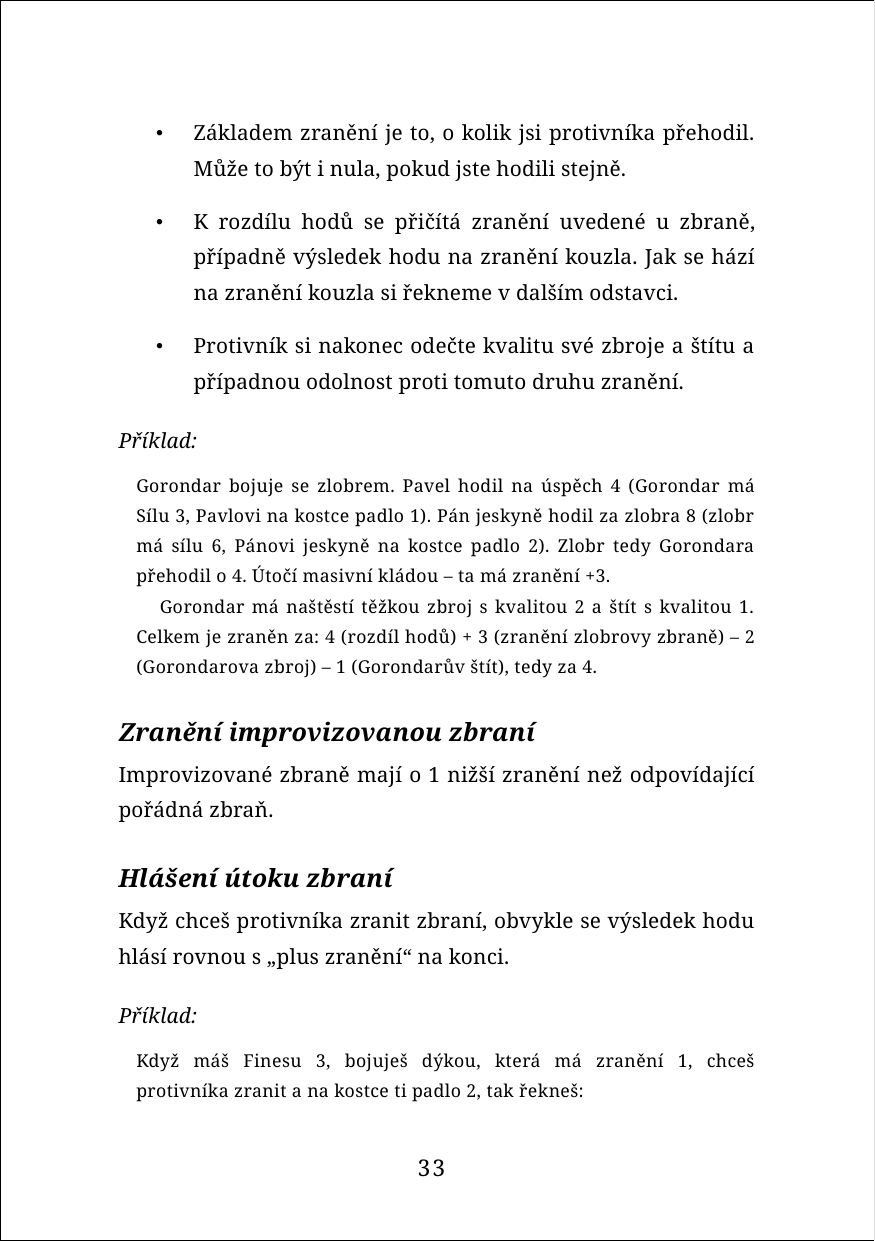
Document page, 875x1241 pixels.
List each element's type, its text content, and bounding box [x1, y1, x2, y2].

text Příklad: [118, 1001, 756, 1029]
list Protivník si nakonec odečte kvalitu své zbroje a štítu a případnou odolnost proti tomuto druhu zranění. [156, 331, 756, 395]
text Když máš Finesu 3, bojuješ dýkou, která má zranění 1, chceš protivníka zranit a na kostce ti padlo 2, tak řekneš: [136, 1048, 756, 1103]
text Gorondar bojuje se zlobrem. Pavel hodil na úspěch 4 (Gorondar má Sílu 3, Pavlovi na kostce padlo 1). Pán jeskyně hodil za zlobra 8 (zlobr má sílu 6, Pánovi jeskyně na kostce padlo 2). Zlobr tedy Gorondara přehodil o 4. Útočí masivní kládou – ta má zranění +3. Gorondar má naštěstí těžkou zbroj s kvalitou 2 a štít s kvalitou 1. Celkem je zraněn za: 4 (rozdíl hodů) + 3 (zranění zlobrovy zbraně) – 2 (Gorondarova zbroj) – 1 (Gorondarův štít), tedy za 4. [136, 473, 756, 679]
subtitle Hlášení útoku zbraní [118, 861, 756, 894]
text Když chceš protivníka zranit zbraní, obvykle se výsledek hodu hlásí rovnou s „plus zranění“ na konci. [118, 906, 756, 970]
subtitle Zranění improvizovanou zbraní [118, 714, 756, 748]
text Příklad: [118, 426, 756, 454]
text Improvizované zbraně mají o 1 nižší zranění než odpovídající pořádná zbraň. [118, 760, 756, 824]
list K rozdílu hodů se přičítá zranění uvedené u zbraně, případně výsledek hodu na zranění kouzla. Jak se hází na zranění kouzla si řekneme v dalším odstavci. [156, 207, 756, 306]
list Základem zranění je to, o kolik jsi protivníka přehodil. Může to být i nula, pokud jste hodili stejně. [156, 118, 756, 182]
